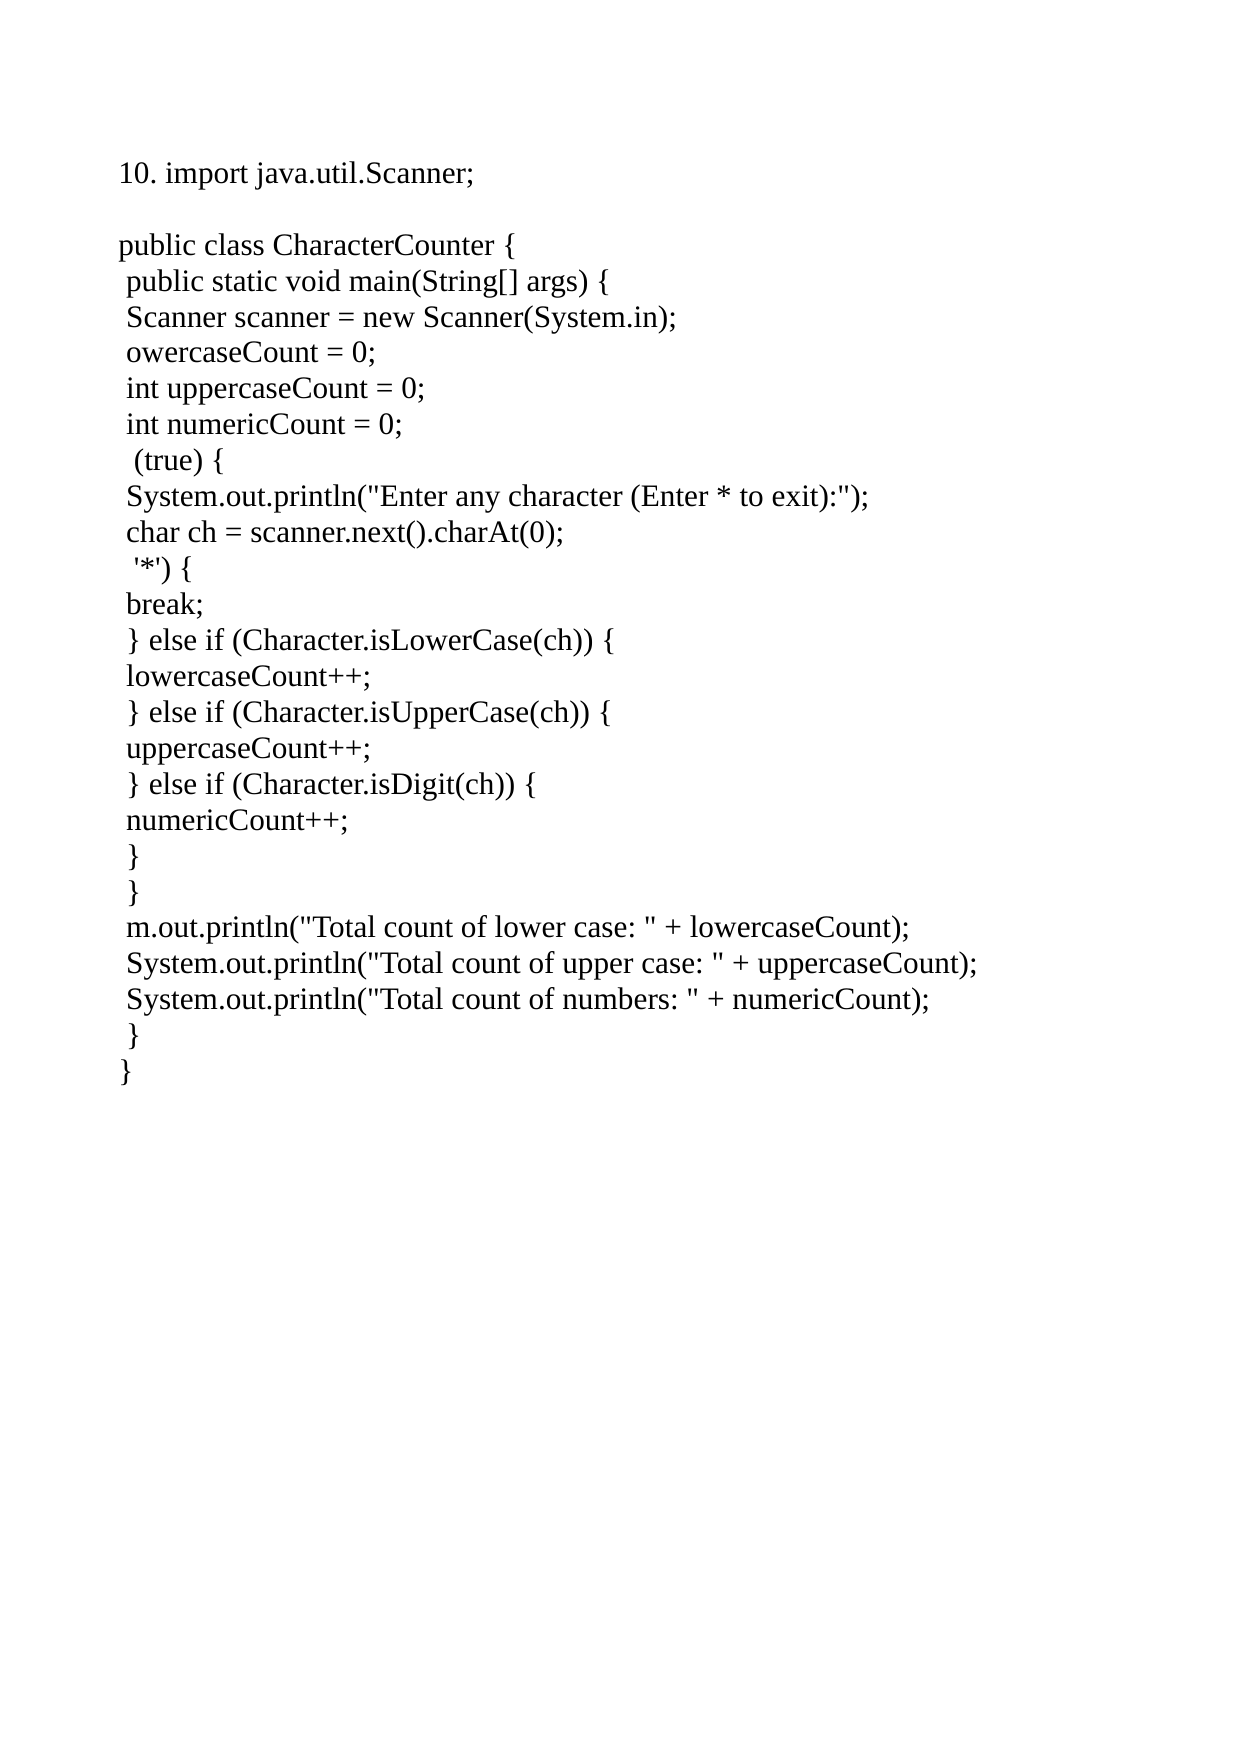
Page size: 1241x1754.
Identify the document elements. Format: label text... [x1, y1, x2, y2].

text 10. import java.util.Scanner; public class CharacterCounter { public static void main(String[] args) { Scanner scanner = new Scanner(System.in); owercaseCount = 0; int uppercaseCount = 0; int numericCount = 0; (true) { System.out.println("Enter any character (Enter * to exit):"); char ch = scanner.next().charAt(0); '*') { break; } else if (Character.isLowerCase(ch)) { lowercaseCount++; } else if (Character.isUpperCase(ch)) { uppercaseCount++; } else if (Character.isDigit(ch)) { numericCount++; } } m.out.println("Total count of lower case: " + lowercaseCount); System.out.println("Total count of upper case: " + uppercaseCount); System.out.println("Total count of numbers: " + numericCount); } } [118, 154, 1122, 1088]
